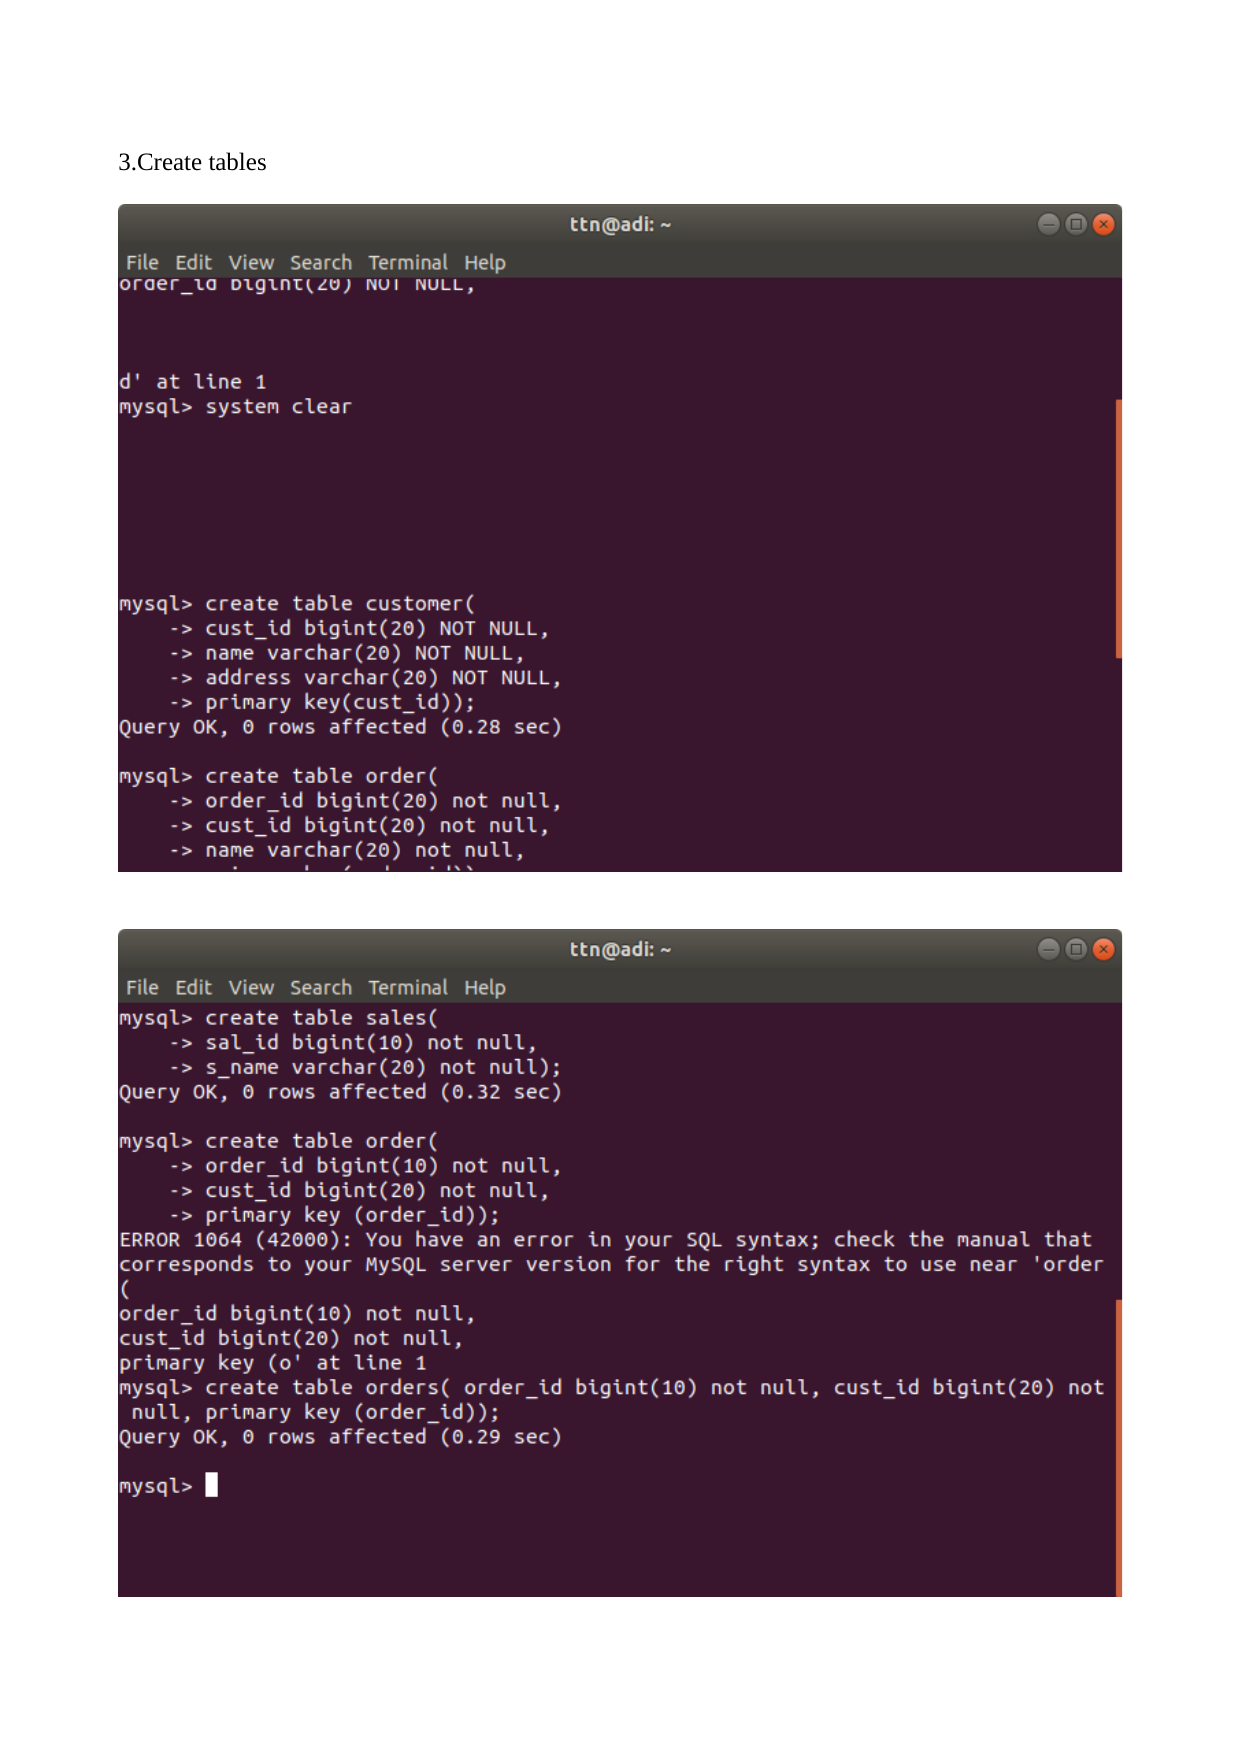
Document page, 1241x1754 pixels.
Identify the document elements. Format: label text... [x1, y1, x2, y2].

picture [118, 204, 1123, 872]
text 3.Create tables [118, 147, 1122, 176]
picture [118, 929, 1123, 1597]
